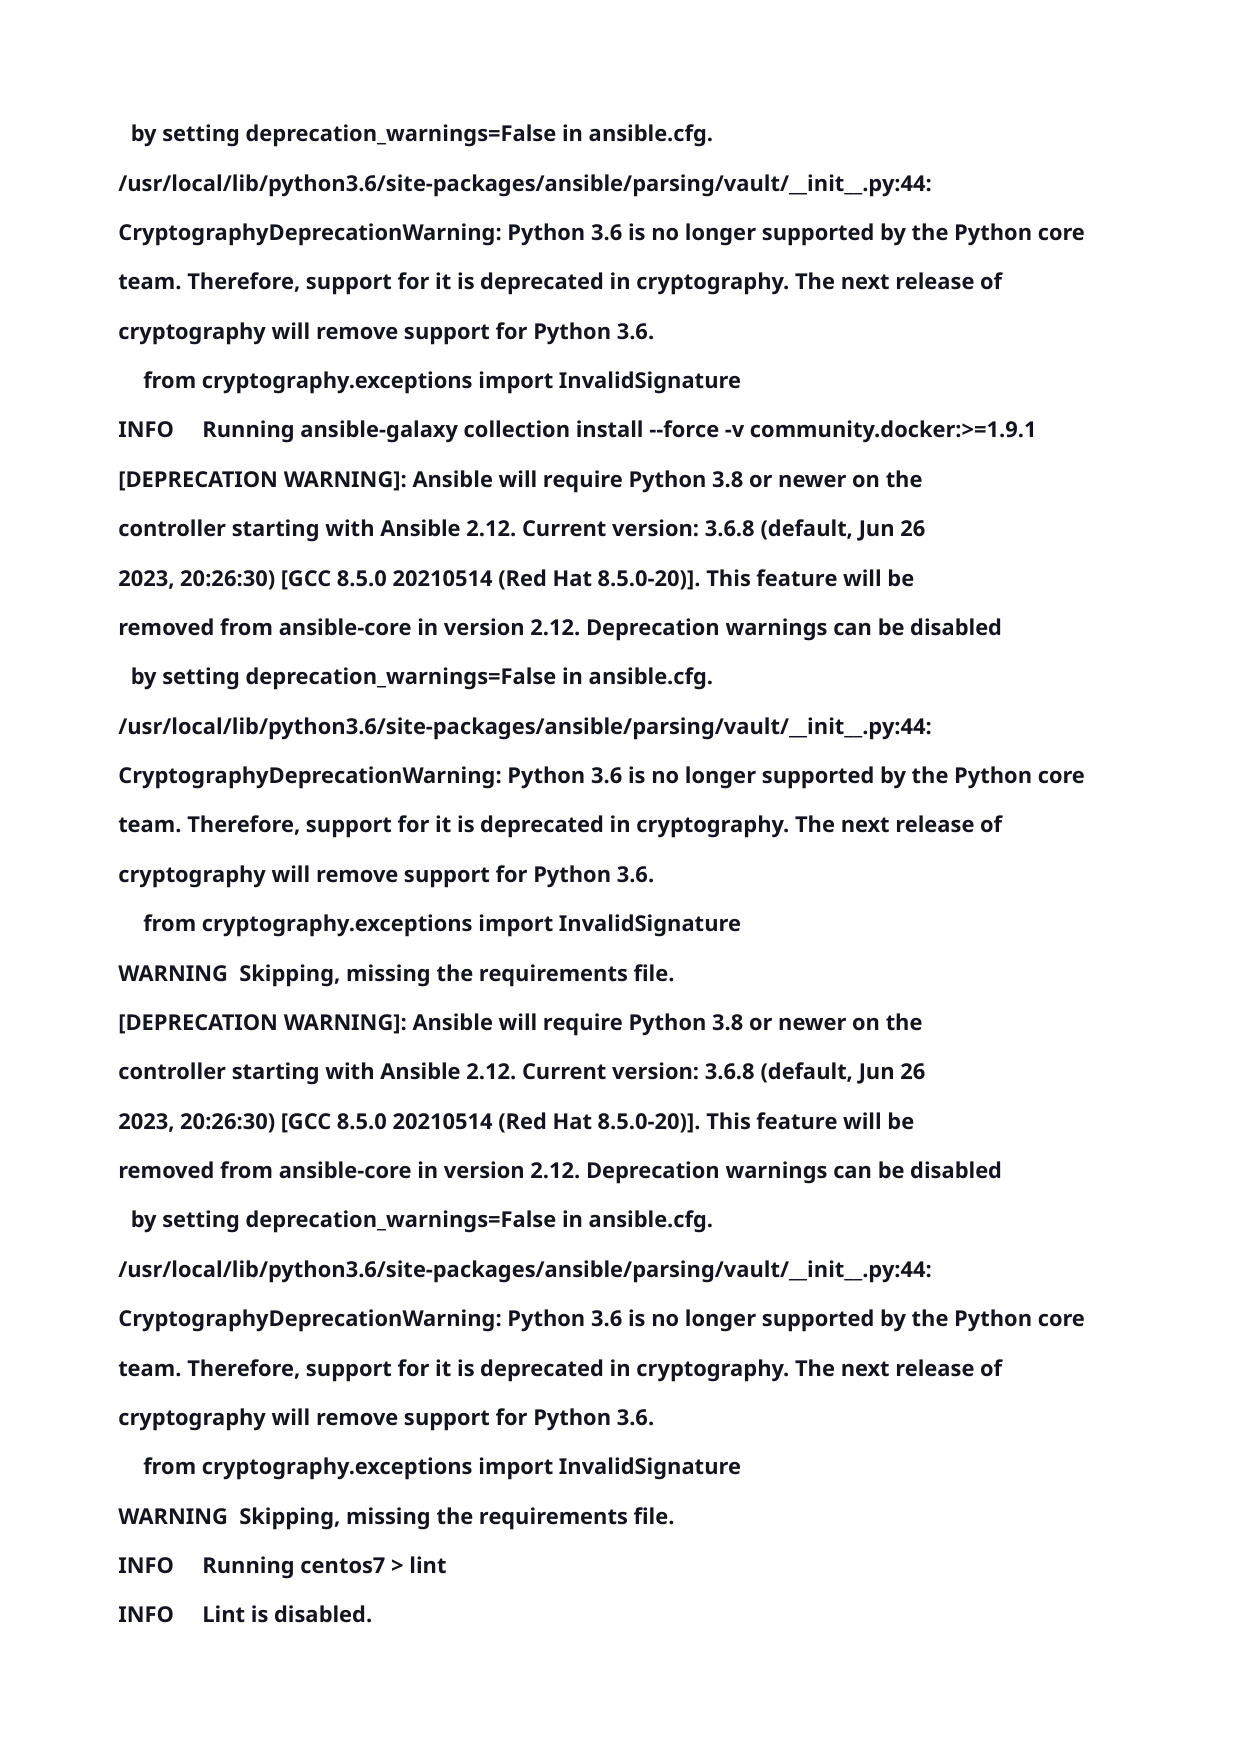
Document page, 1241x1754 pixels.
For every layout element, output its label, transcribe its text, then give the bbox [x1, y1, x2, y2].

text INFO Running centos7 > lint [118, 1550, 1122, 1580]
text 2023, 20:26:30) [GCC 8.5.0 20210514 (Red Hat 8.5.0-20)]. This feature will be [118, 1106, 1122, 1135]
text /usr/local/lib/python3.6/site-packages/ansible/parsing/vault/__init__.py:44: CryptographyDeprecationWarning: Python 3.6 is no longer supported by the Python core team. Therefore, support for it is deprecated in cryptography. The next release of cryptography will remove support for Python 3.6. [118, 711, 1122, 888]
text from cryptography.exceptions import InvalidSignature [118, 365, 1122, 395]
text removed from ansible-core in version 2.12. Deprecation warnings can be disabled [118, 612, 1122, 642]
text by setting deprecation_warnings=False in ansible.cfg. [118, 661, 1122, 691]
text by setting deprecation_warnings=False in ansible.cfg. [118, 118, 1122, 148]
text [DEPRECATION WARNING]: Ansible will require Python 3.8 or newer on the [118, 464, 1122, 493]
text from cryptography.exceptions import InvalidSignature [118, 1451, 1122, 1481]
text 2023, 20:26:30) [GCC 8.5.0 20210514 (Red Hat 8.5.0-20)]. This feature will be [118, 562, 1122, 592]
text removed from ansible-core in version 2.12. Deprecation warnings can be disabled [118, 1155, 1122, 1185]
text controller starting with Ansible 2.12. Current version: 3.6.8 (default, Jun 26 [118, 1056, 1122, 1086]
text WARNING Skipping, missing the requirements file. [118, 1501, 1122, 1530]
text by setting deprecation_warnings=False in ansible.cfg. [118, 1204, 1122, 1234]
text controller starting with Ansible 2.12. Current version: 3.6.8 (default, Jun 26 [118, 513, 1122, 543]
text INFO Lint is disabled. [118, 1599, 1122, 1629]
text [DEPRECATION WARNING]: Ansible will require Python 3.8 or newer on the [118, 1007, 1122, 1037]
text /usr/local/lib/python3.6/site-packages/ansible/parsing/vault/__init__.py:44: CryptographyDeprecationWarning: Python 3.6 is no longer supported by the Python core team. Therefore, support for it is deprecated in cryptography. The next release of cryptography will remove support for Python 3.6. [118, 1254, 1122, 1432]
text WARNING Skipping, missing the requirements file. [118, 957, 1122, 987]
text INFO Running ansible-galaxy collection install --force -v community.docker:>=1.9.1 [118, 414, 1122, 444]
text /usr/local/lib/python3.6/site-packages/ansible/parsing/vault/__init__.py:44: CryptographyDeprecationWarning: Python 3.6 is no longer supported by the Python core team. Therefore, support for it is deprecated in cryptography. The next release of cryptography will remove support for Python 3.6. [118, 167, 1122, 345]
text from cryptography.exceptions import InvalidSignature [118, 908, 1122, 938]
